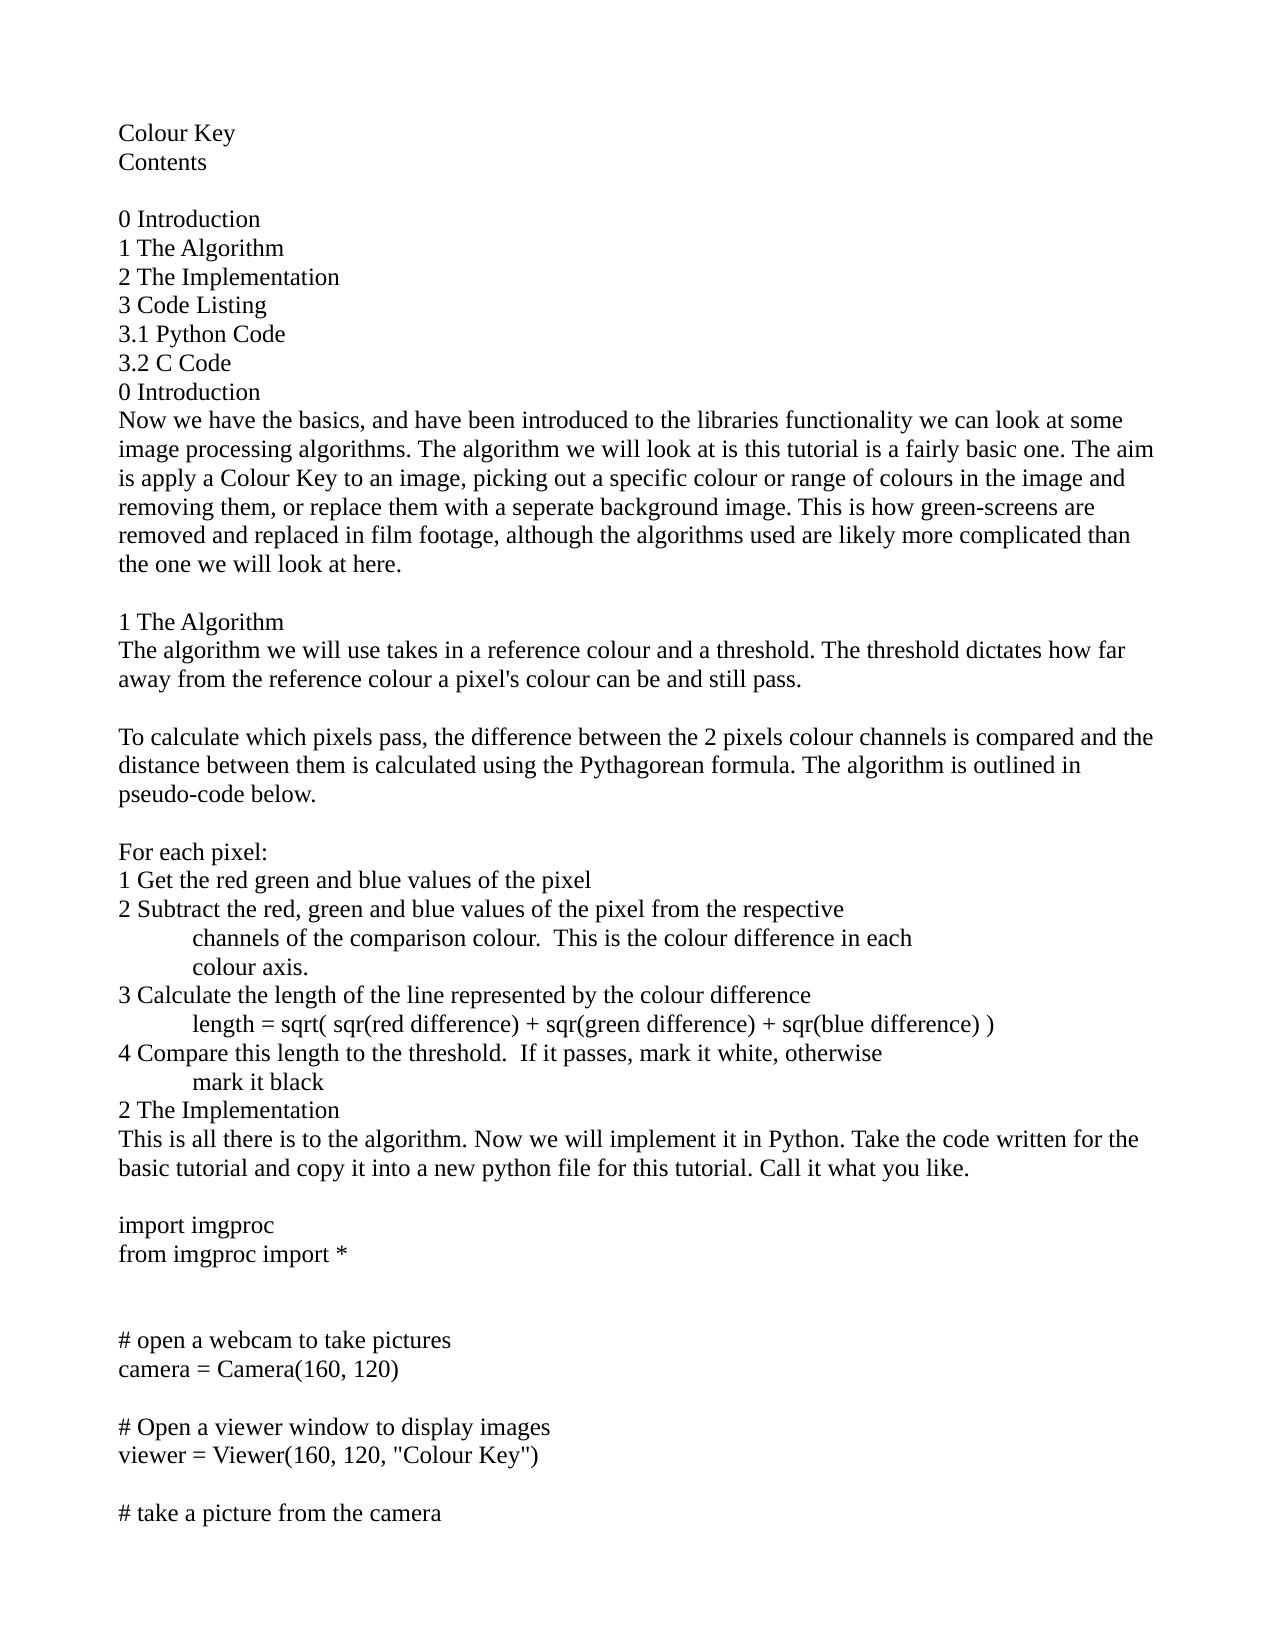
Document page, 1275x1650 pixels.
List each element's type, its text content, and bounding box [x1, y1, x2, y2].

text 3.1 Python Code [118, 319, 1157, 348]
text 3.2 C Code [118, 348, 1157, 377]
text Now we have the basics, and have been introduced to the libraries functionality we can look at some image processing algorithms. The algorithm we will look at is this tutorial is a fairly basic one. The aim is apply a Colour Key to an image, picking out a specific colour or range of colours in the image and removing them, or replace them with a seperate background image. This is how green-screens are removed and replaced in film footage, although the algorithms used are likely more complicated than the one we will look at here. [118, 406, 1157, 578]
text # take a picture from the camera [118, 1498, 1157, 1527]
text 2 The Implementation [118, 262, 1157, 291]
text 3 Code Listing [118, 291, 1157, 319]
text 1 The Algorithm [118, 233, 1157, 262]
text To calculate which pixels pass, the difference between the 2 pixels colour channels is compared and the distance between them is calculated using the Pythagorean formula. The algorithm is outlined in pseudo-code below. [118, 722, 1157, 808]
text 1 Get the red green and blue values of the pixel [118, 866, 1157, 894]
text from imgproc import * [118, 1239, 1157, 1268]
text The algorithm we will use takes in a reference colour and a threshold. The threshold dictates how far away from the reference colour a pixel's colour can be and still pass. [118, 636, 1157, 693]
text 2 The Implementation [118, 1096, 1157, 1124]
text colour axis. [118, 952, 1157, 981]
text Contents [118, 147, 1157, 176]
text length = sqrt( sqr(red difference) + sqr(green difference) + sqr(blue difference) ) [118, 1009, 1157, 1038]
text Colour Key [118, 118, 1157, 147]
text 0 Introduction [118, 204, 1157, 233]
text This is all there is to the algorithm. Now we will implement it in Python. Take the code written for the basic tutorial and copy it into a new python file for this tutorial. Call it what you like. [118, 1124, 1157, 1182]
text channels of the comparison colour. This is the colour difference in each [118, 923, 1157, 952]
text # Open a viewer window to display images [118, 1412, 1157, 1441]
text 0 Introduction [118, 377, 1157, 406]
text # open a webcam to take pictures [118, 1326, 1157, 1354]
text 4 Compare this length to the threshold. If it passes, mark it white, otherwise [118, 1038, 1157, 1067]
text mark it black [118, 1067, 1157, 1096]
text 2 Subtract the red, green and blue values of the pixel from the respective [118, 894, 1157, 923]
text camera = Camera(160, 120) [118, 1354, 1157, 1383]
text import imgproc [118, 1211, 1157, 1239]
text 1 The Algorithm [118, 607, 1157, 636]
text For each pixel: [118, 837, 1157, 866]
text 3 Calculate the length of the line represented by the colour difference [118, 981, 1157, 1009]
text viewer = Viewer(160, 120, "Colour Key") [118, 1441, 1157, 1469]
